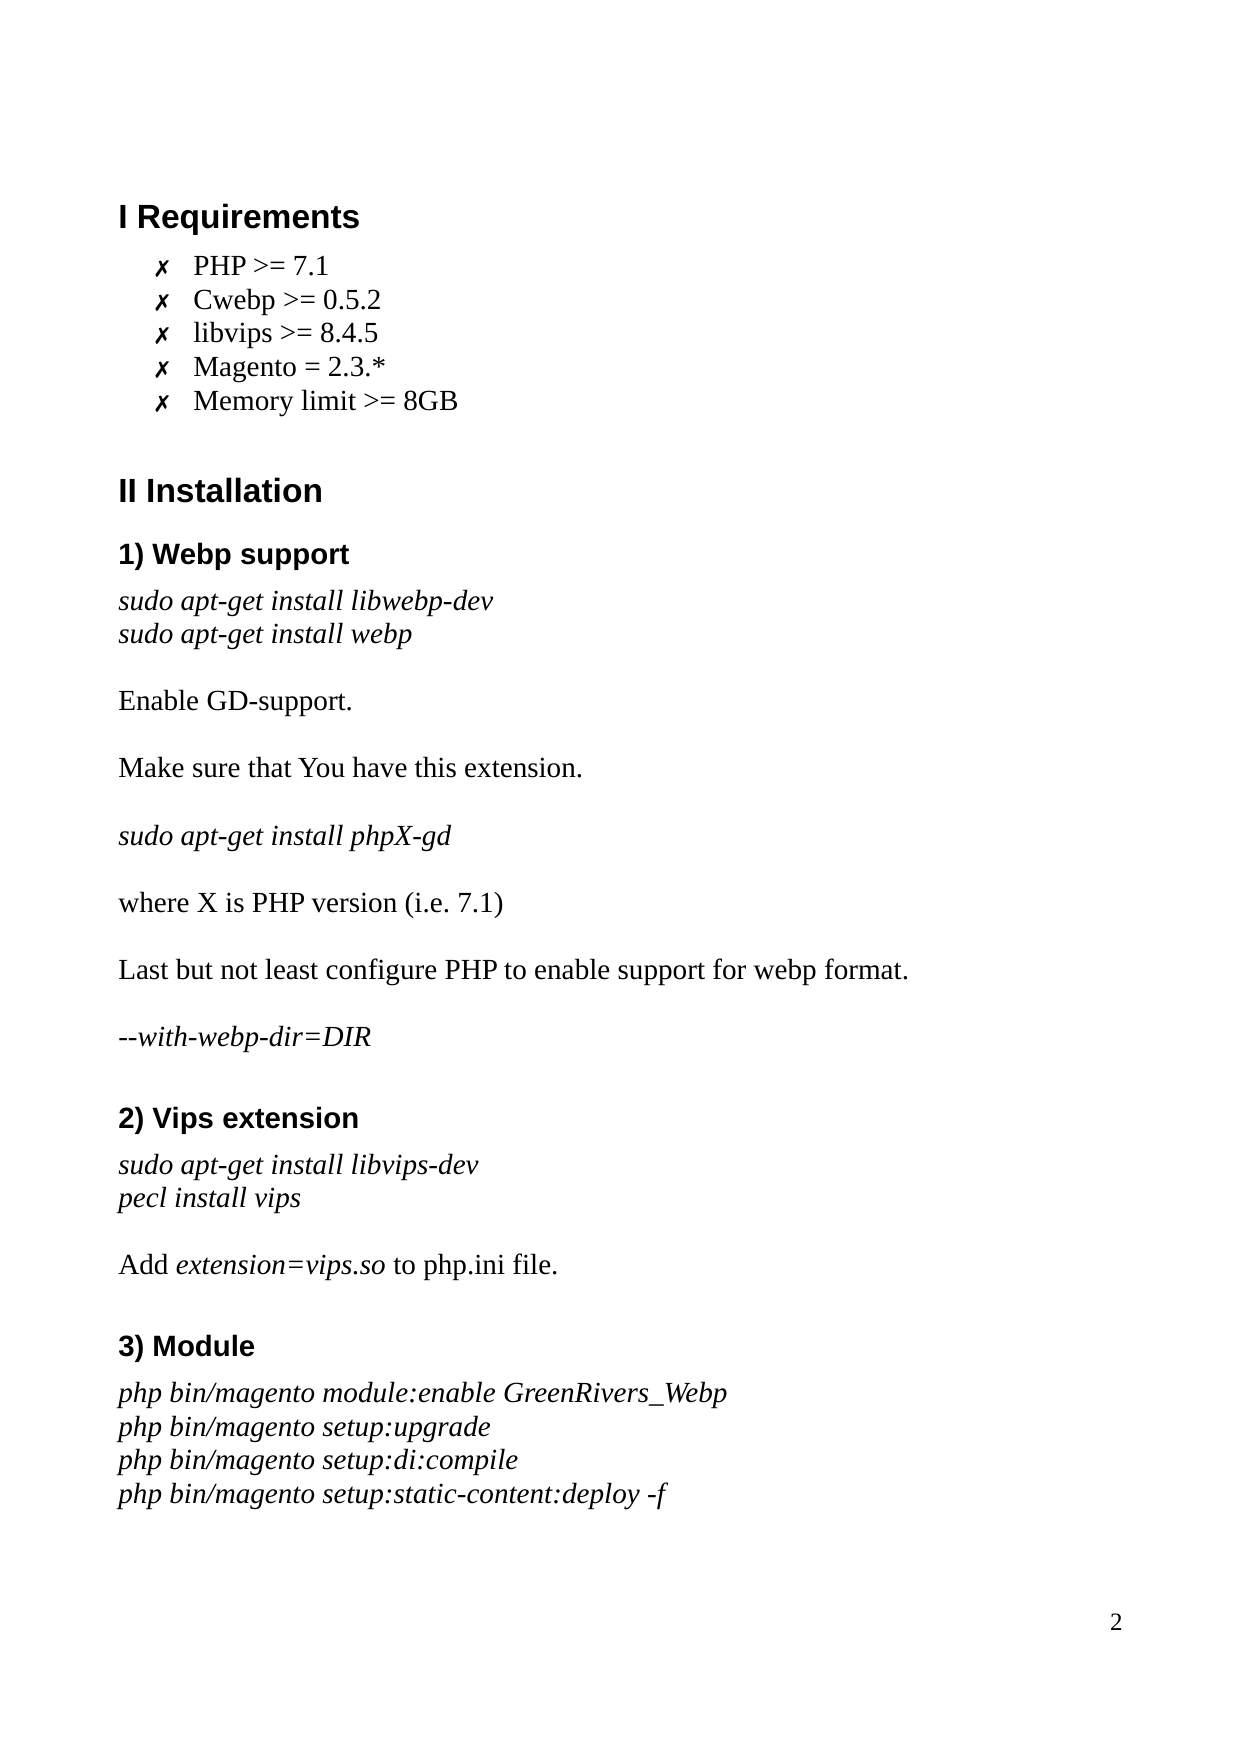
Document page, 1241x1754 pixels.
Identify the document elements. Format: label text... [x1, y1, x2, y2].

text where X is PHP version (i.e. 7.1) [118, 885, 1122, 918]
list Magento = 2.3.* [156, 349, 1122, 383]
text --with-webp-dir=DIR [118, 1019, 1122, 1052]
list libvips >= 8.4.5 [156, 316, 1122, 349]
text php bin/magento setup:upgrade [118, 1409, 1122, 1442]
text Last but not least configure PHP to enable support for webp format. [118, 952, 1122, 985]
subtitle I Requirements [118, 197, 1122, 236]
text Add extension=vips.so to php.ini file. [118, 1247, 1122, 1281]
text Enable GD-support. [118, 683, 1122, 717]
list PHP >= 7.1 [156, 248, 1122, 282]
subtitle 3) Module [118, 1329, 1122, 1363]
text php bin/magento setup:di:compile [118, 1442, 1122, 1476]
text sudo apt-get install webp [118, 616, 1122, 650]
list Memory limit >= 8GB [156, 383, 1122, 417]
list Cwebp >= 0.5.2 [156, 282, 1122, 316]
text pecl install vips [118, 1180, 1122, 1214]
text sudo apt-get install libvips-dev [118, 1147, 1122, 1180]
text sudo apt-get install libwebp-dev [118, 583, 1122, 616]
text php bin/magento setup:static-content:deploy -f [118, 1476, 1122, 1509]
subtitle 1) Webp support [118, 537, 1122, 570]
subtitle II Installation [118, 471, 1122, 509]
text sudo apt-get install phpX-gd [118, 818, 1122, 851]
text php bin/magento module:enable GreenRivers_Webp [118, 1375, 1122, 1409]
subtitle 2) Vips extension [118, 1101, 1122, 1134]
text Make sure that You have this extension. [118, 751, 1122, 784]
